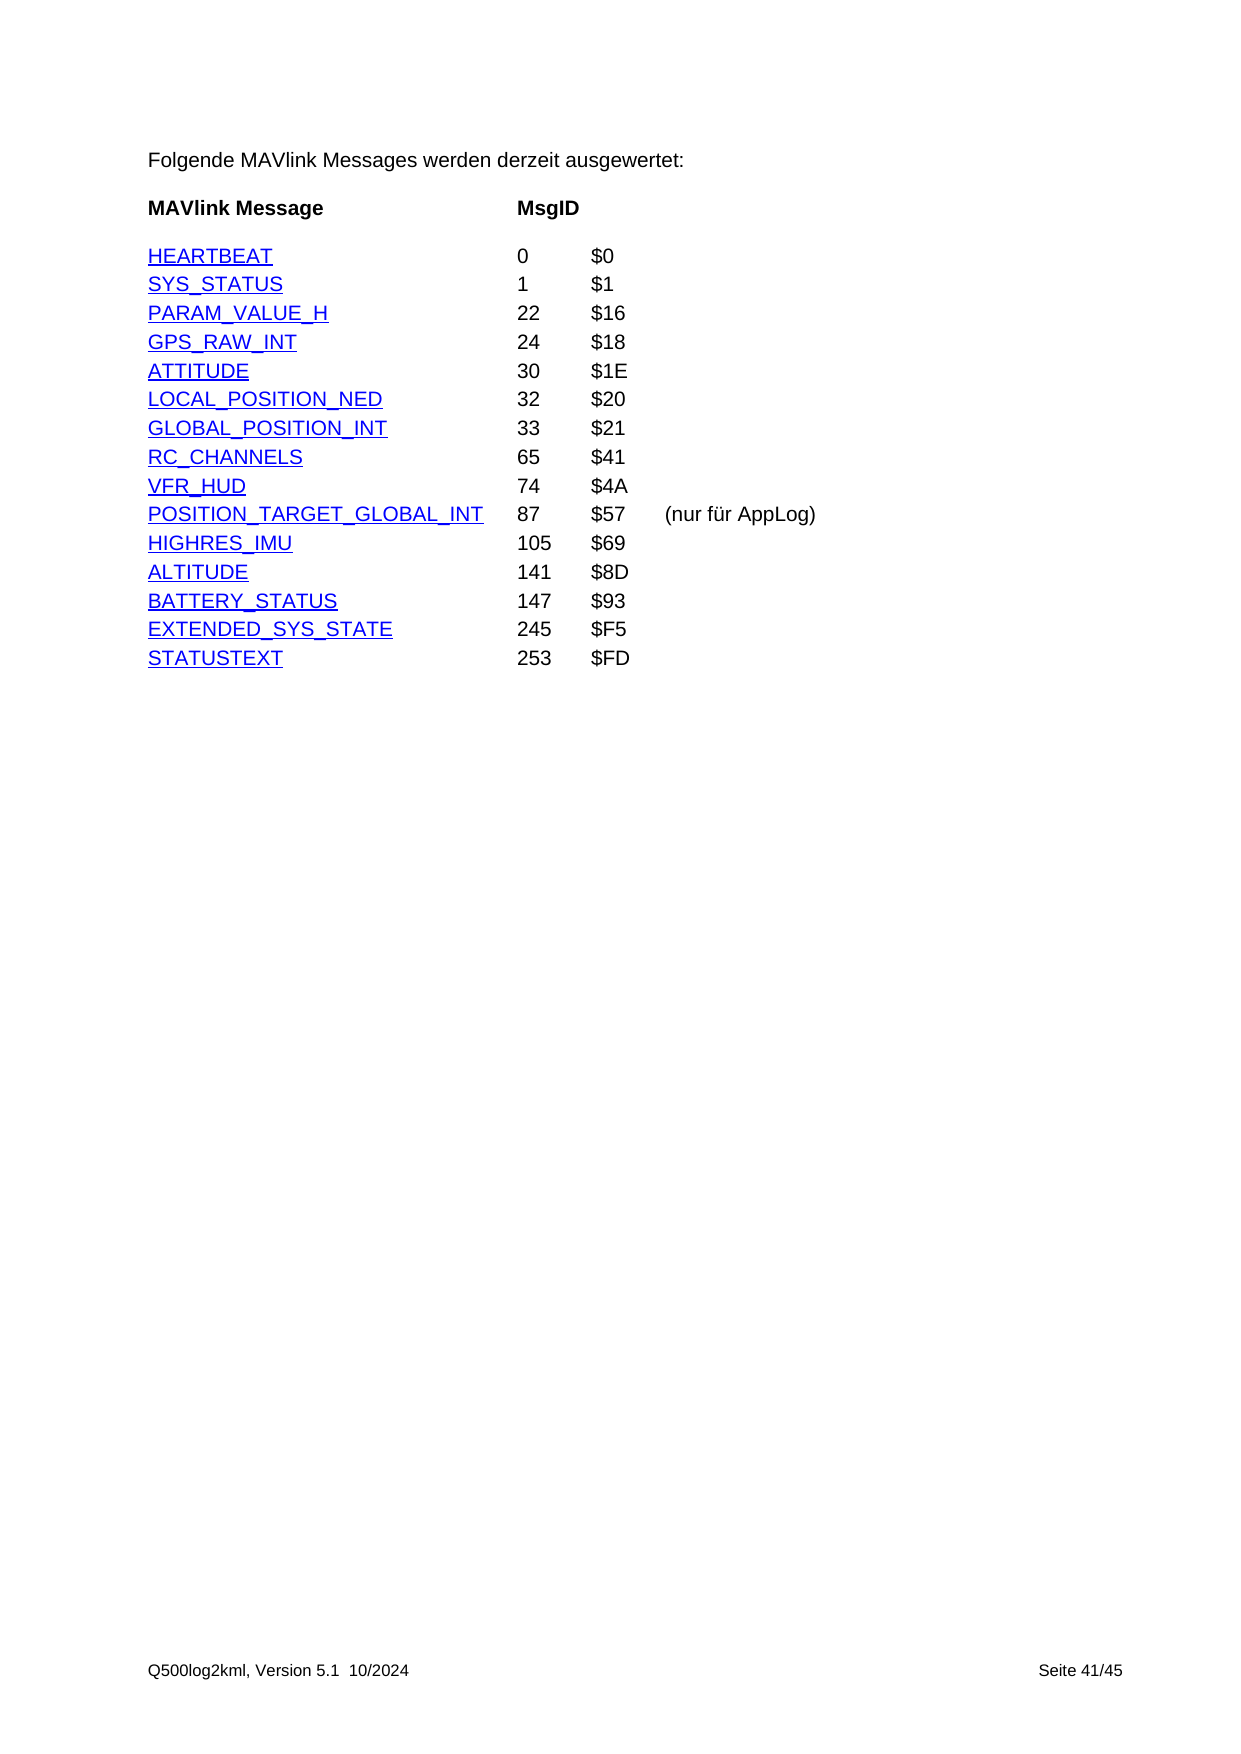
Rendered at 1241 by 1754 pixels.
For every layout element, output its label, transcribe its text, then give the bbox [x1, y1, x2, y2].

text ATTITUDE 30 $1E [148, 358, 1093, 382]
text EXTENDED_SYS_STATE 245 $F5 [148, 617, 1093, 641]
text SYS_STATUS 1 $1 [148, 272, 1093, 296]
text STATUSTEXT 253 $FD [148, 646, 1093, 670]
text VFR_HUD 74 $4A [148, 473, 1093, 497]
text GPS_RAW_INT 24 $18 [148, 330, 1093, 354]
text GLOBAL_POSITION_INT 33 $21 [148, 416, 1093, 440]
text Folgende MAVlink Messages werden derzeit ausgewertet: [148, 148, 1093, 172]
text PARAM_VALUE_H 22 $16 [148, 301, 1093, 325]
text HIGHRES_IMU 105 $69 [148, 531, 1093, 555]
text RC_CHANNELS 65 $41 [148, 445, 1093, 469]
text HEARTBEAT 0 $0 [148, 243, 1093, 267]
text LOCAL_POSITION_NED 32 $20 [148, 387, 1093, 411]
text BATTERY_STATUS 147 $93 [148, 588, 1093, 612]
text MAVlink Message MsgID [148, 196, 1093, 219]
text POSITION_TARGET_GLOBAL_INT 87 $57 (nur für AppLog) [148, 502, 1093, 526]
text ALTITUDE 141 $8D [148, 560, 1093, 584]
